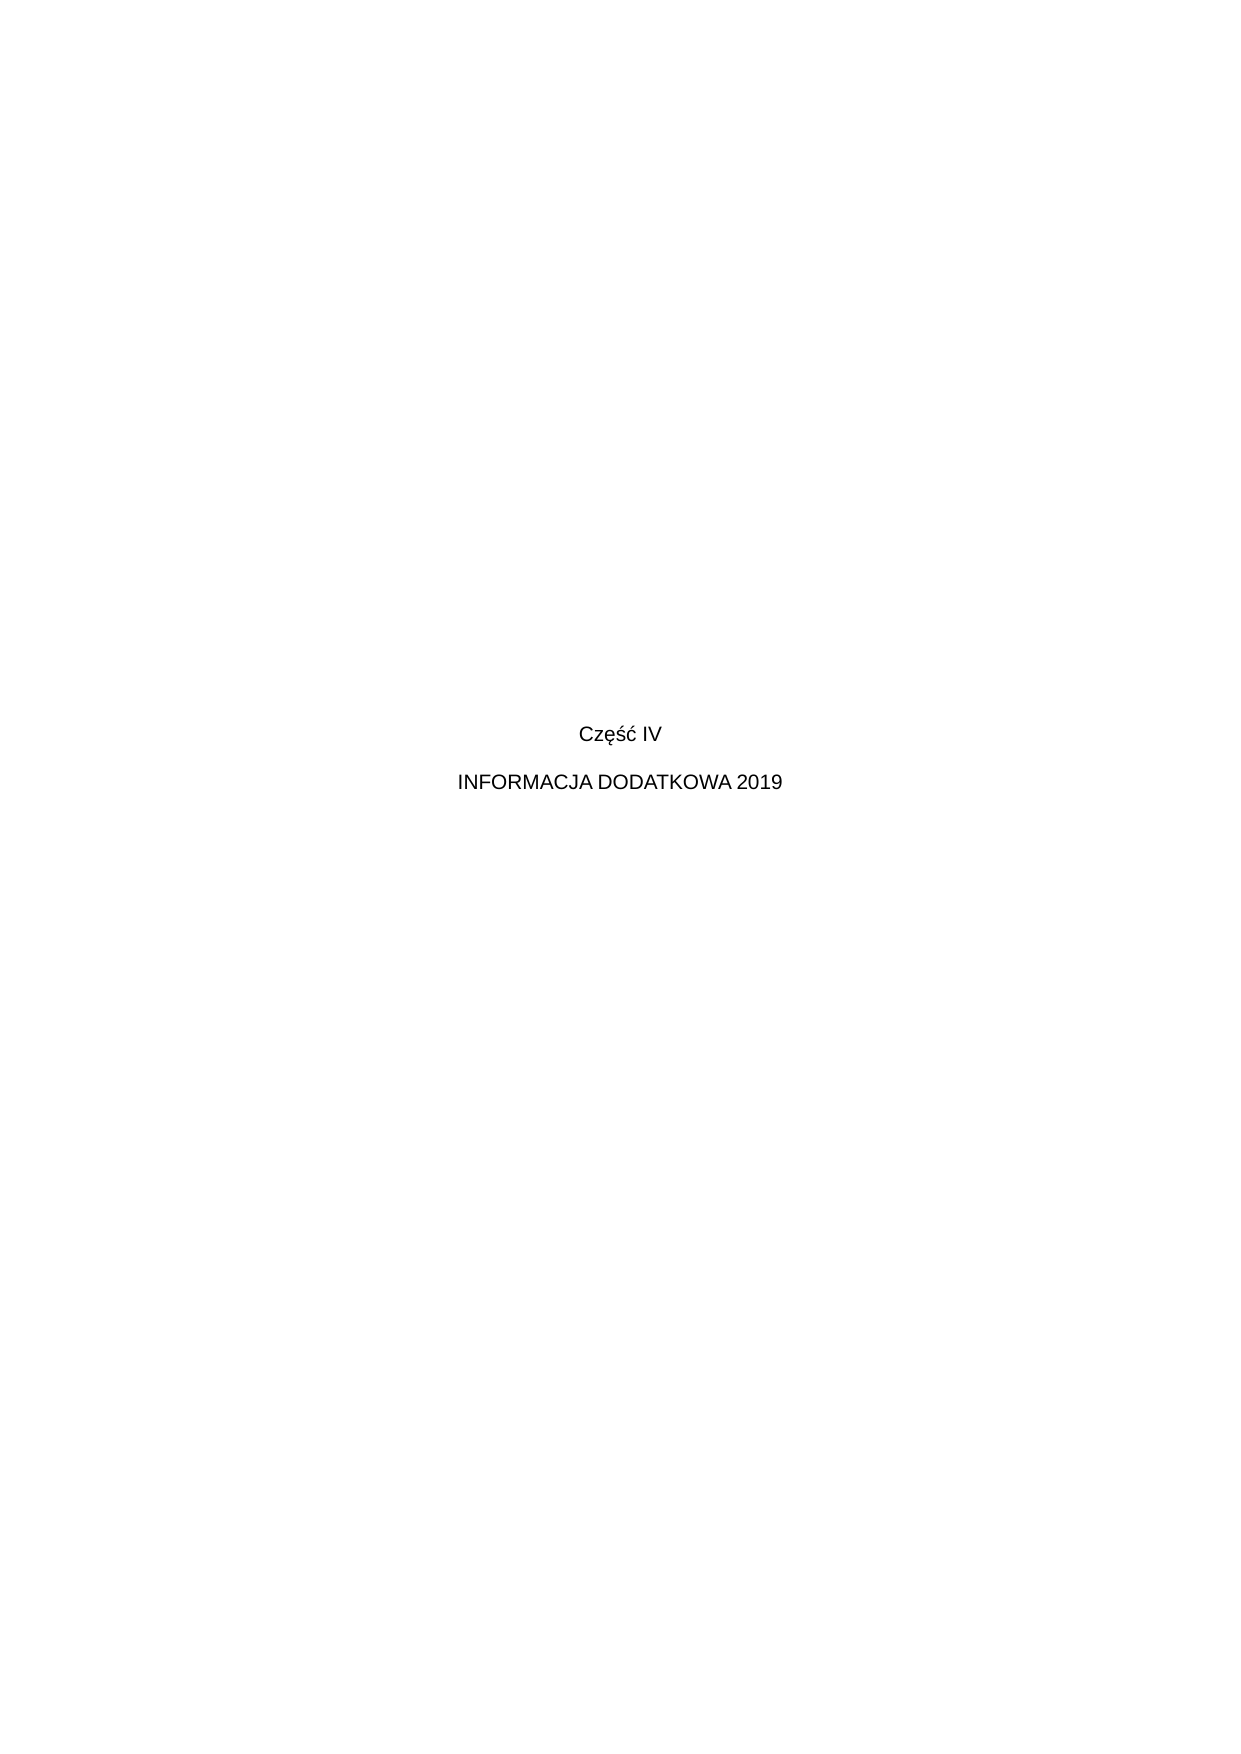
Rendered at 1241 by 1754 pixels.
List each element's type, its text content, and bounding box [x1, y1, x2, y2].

text INFORMACJA DODATKOWA 2019 [118, 770, 1122, 794]
text Część IV [118, 722, 1122, 746]
